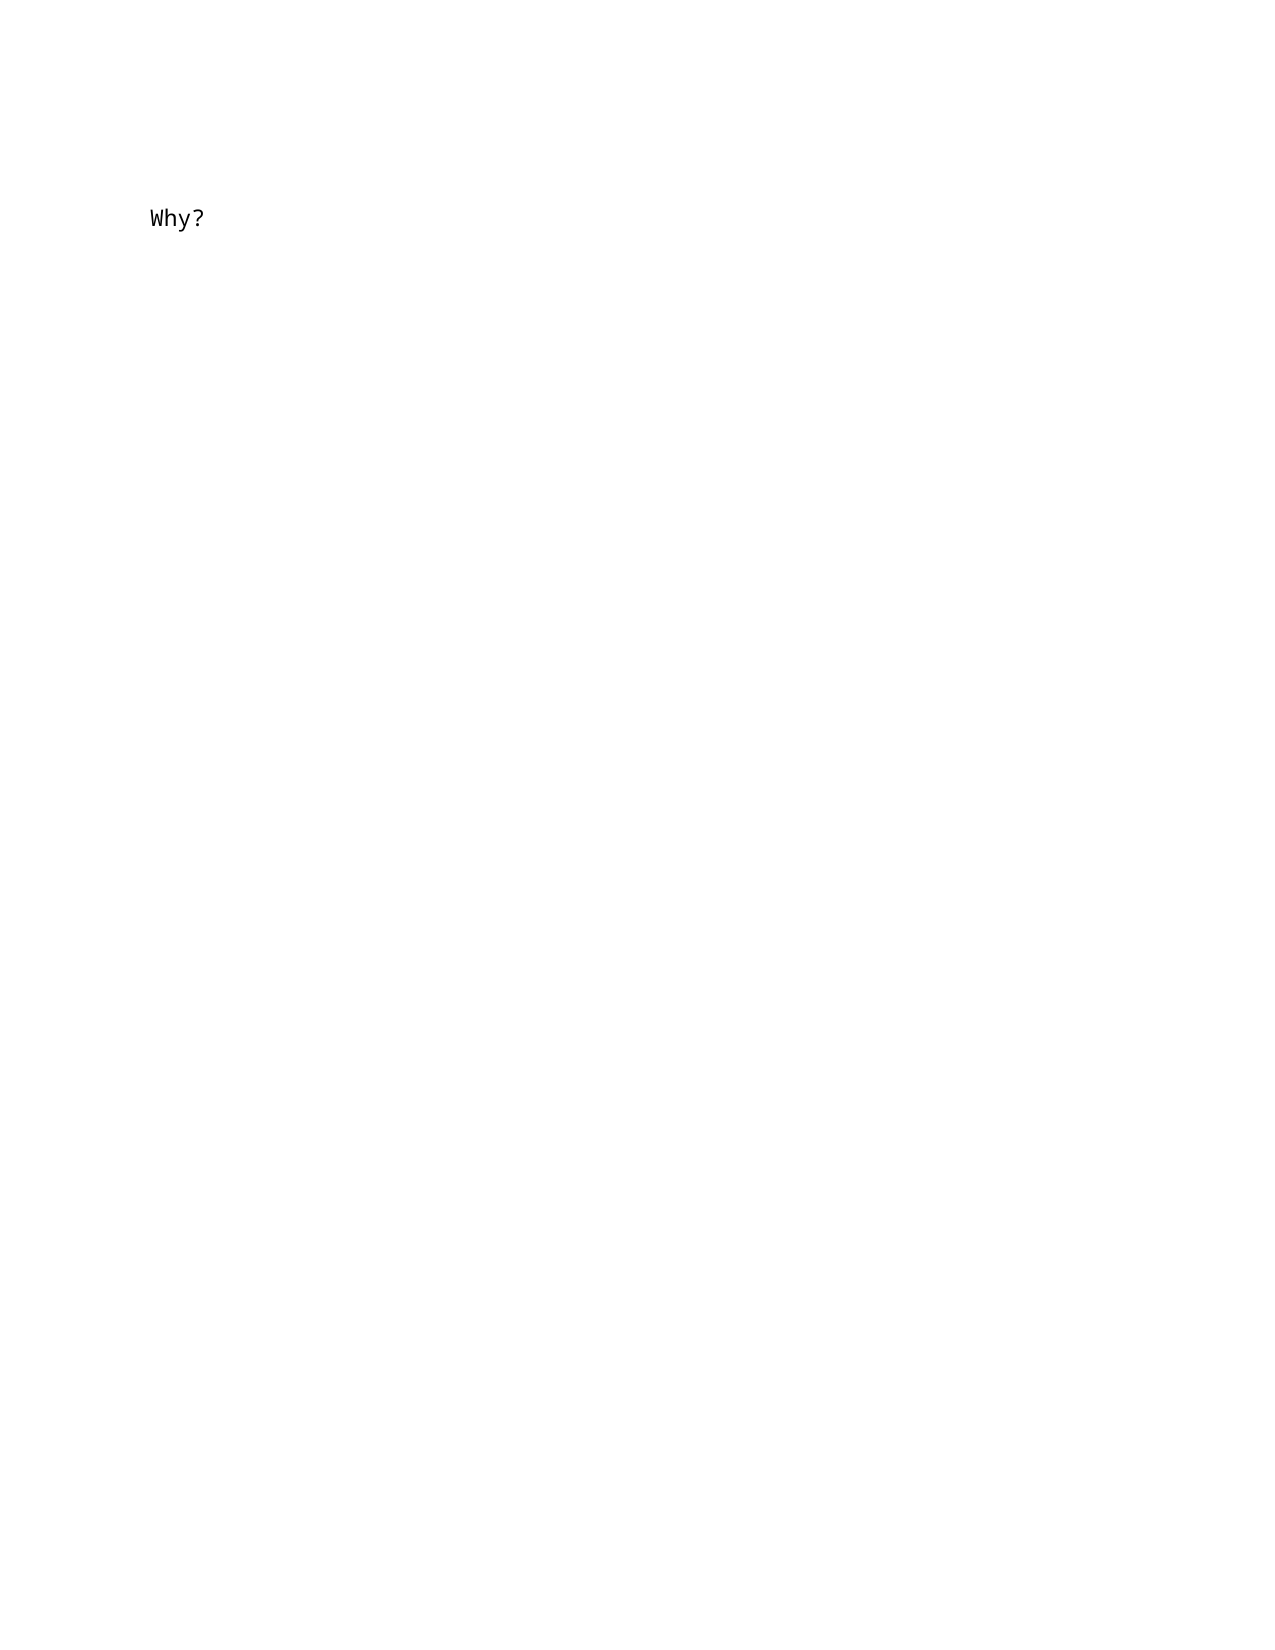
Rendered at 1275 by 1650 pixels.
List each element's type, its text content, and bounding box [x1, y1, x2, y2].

text Why? [150, 202, 1125, 233]
